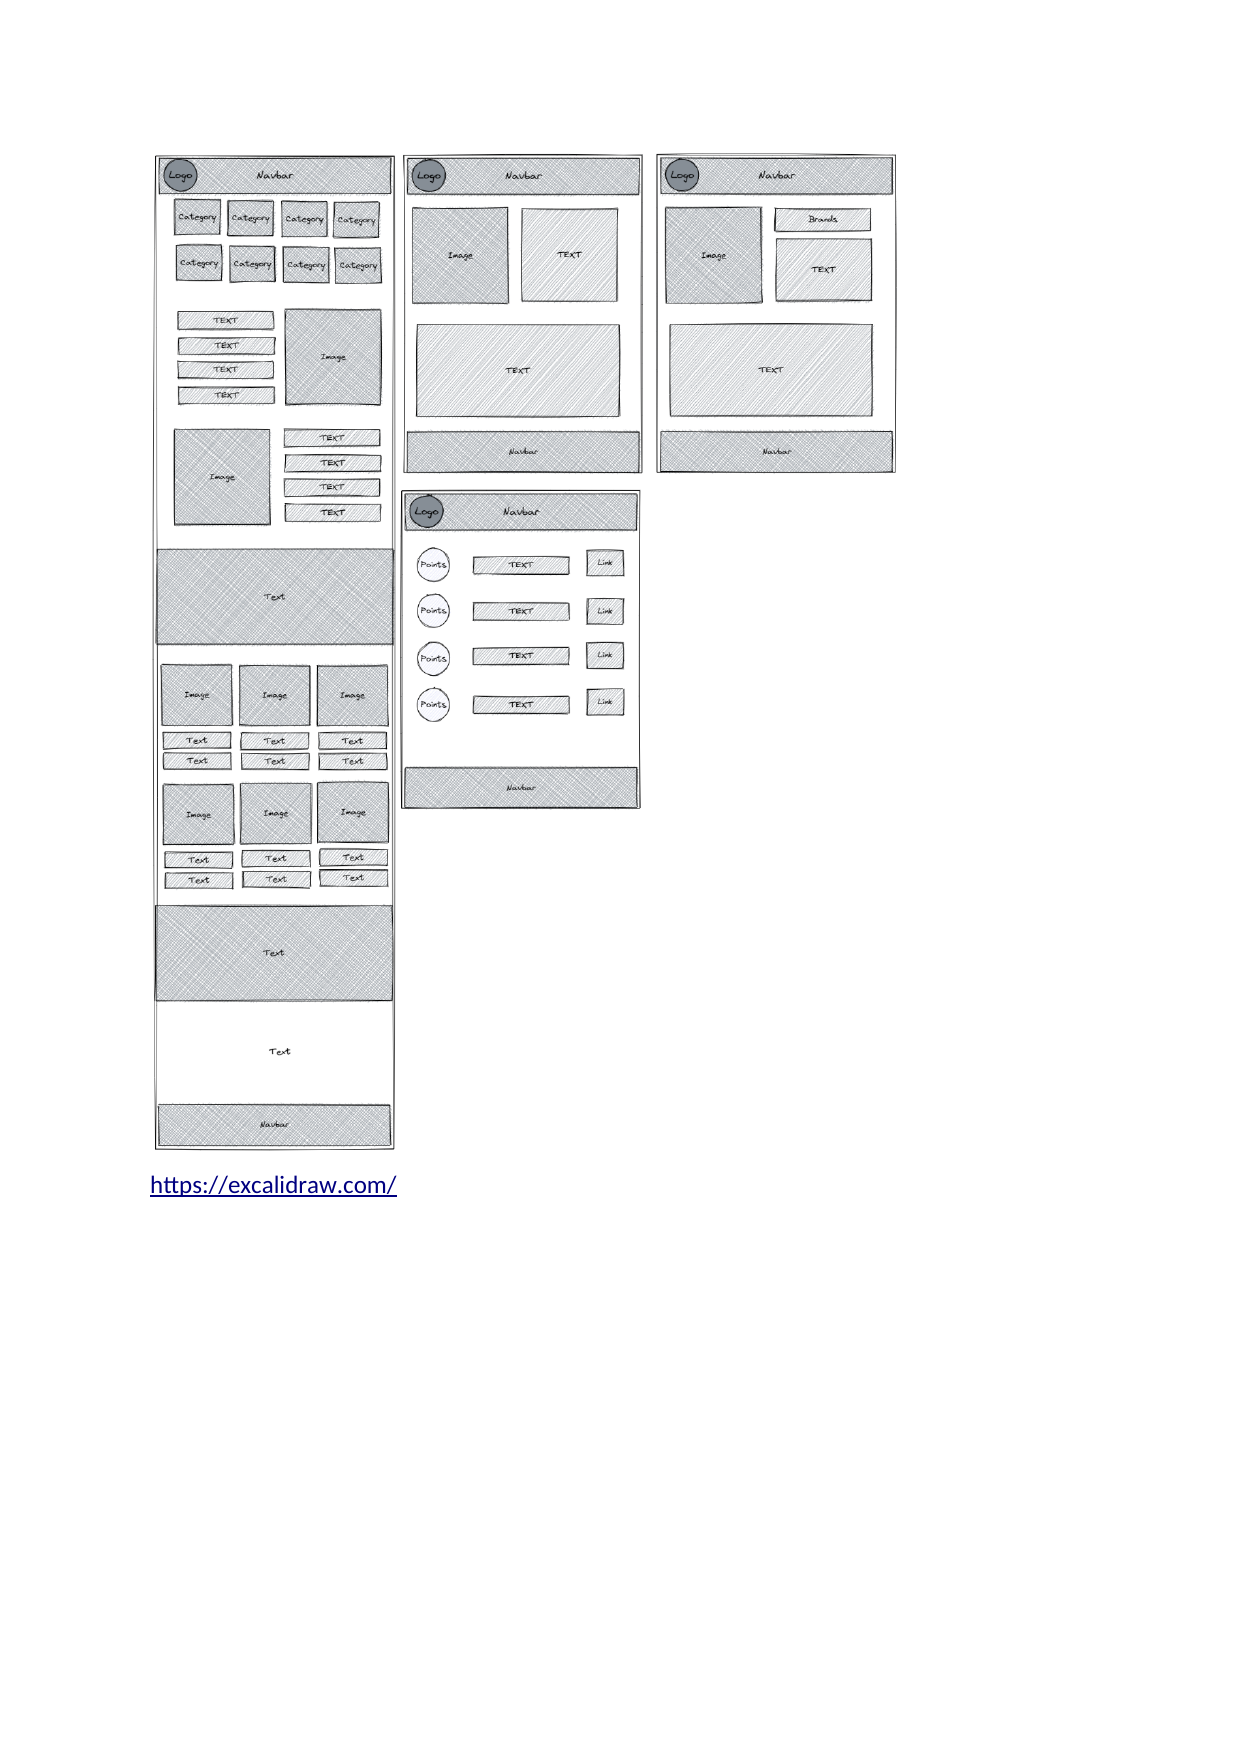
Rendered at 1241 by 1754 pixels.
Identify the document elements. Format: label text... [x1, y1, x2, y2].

text https://excalidraw.com/ [150, 1169, 1090, 1199]
